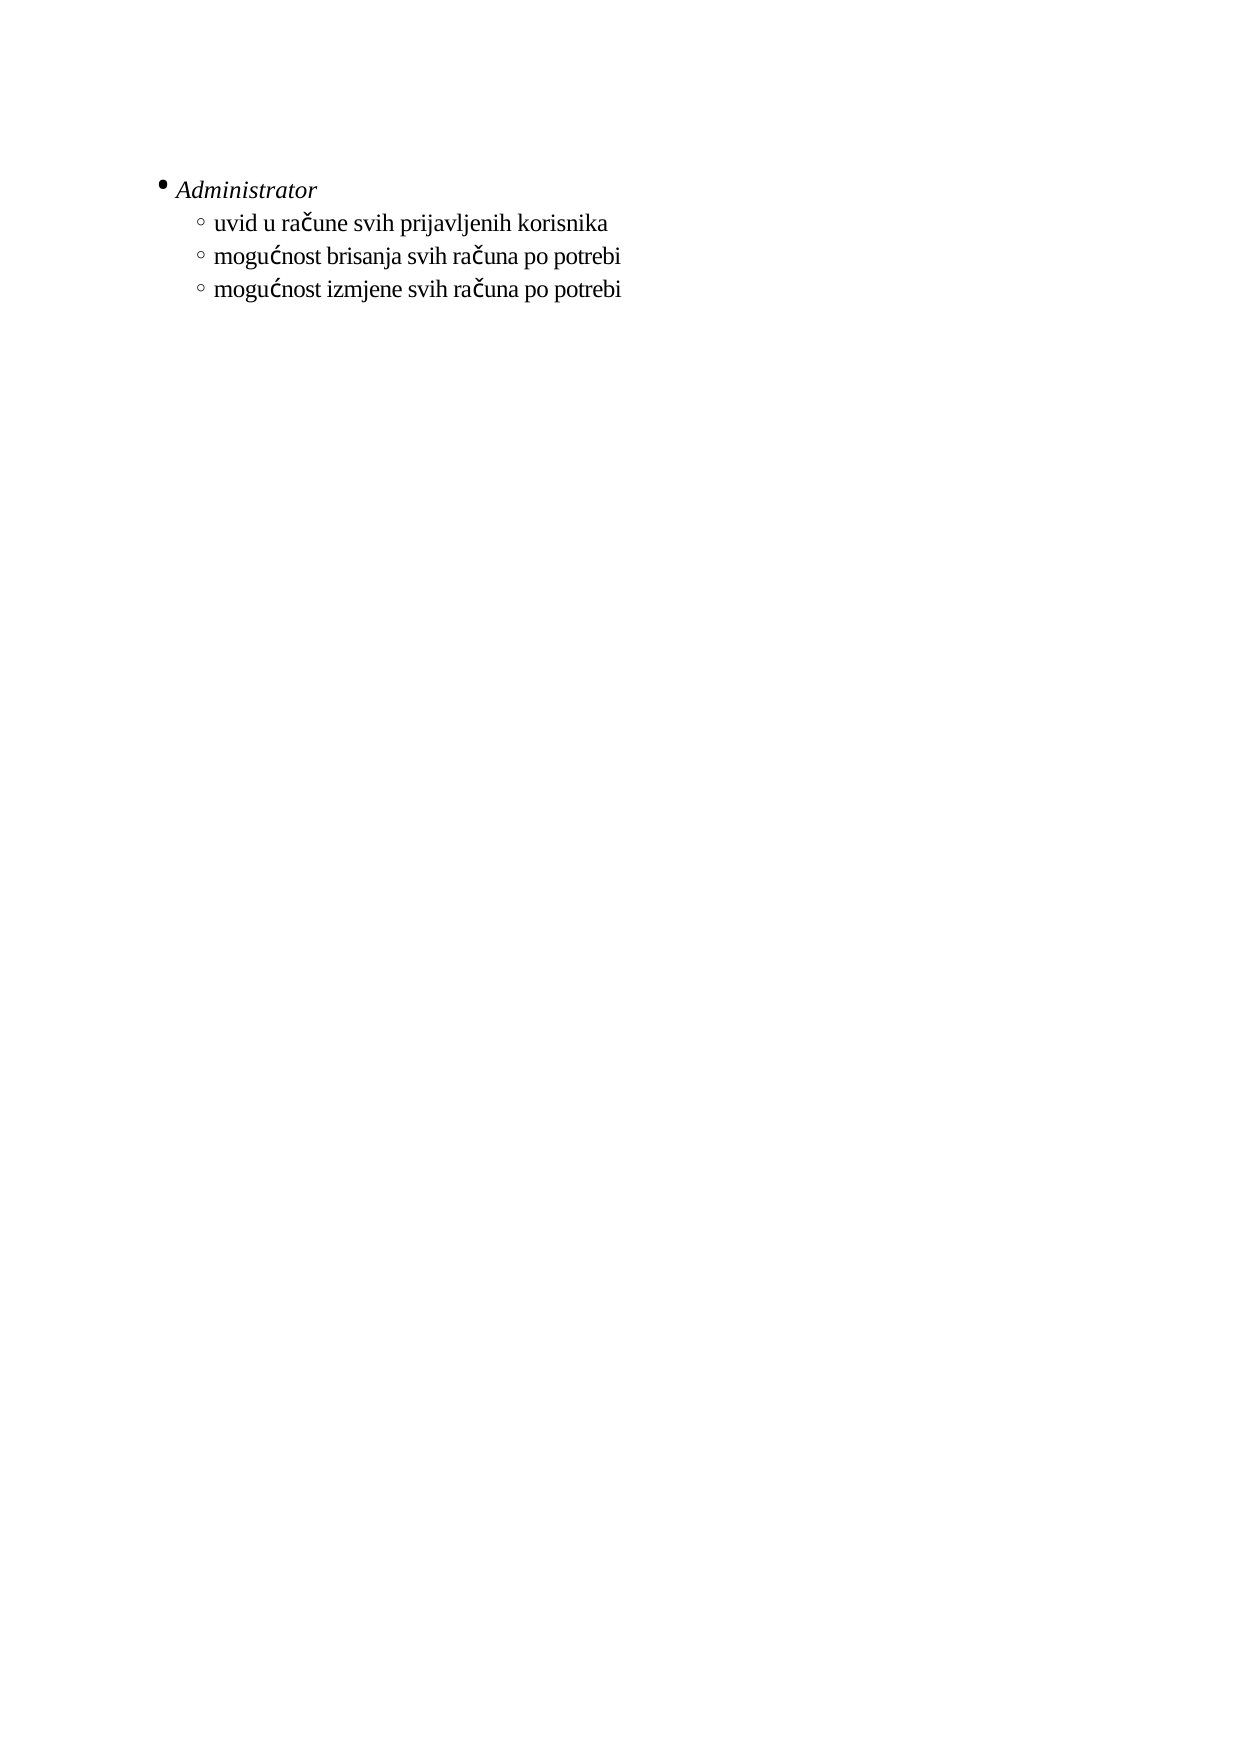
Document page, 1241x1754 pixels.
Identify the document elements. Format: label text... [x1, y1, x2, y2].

text ◦ uvid u račune svih prijavljenih korisnika [193, 206, 684, 238]
text • Administrator [118, 172, 412, 206]
text ◦ mogućnost izmjene svih računa po potrebi [193, 271, 701, 304]
text ◦ mogućnost brisanja svih računa po potrebi [193, 238, 701, 271]
